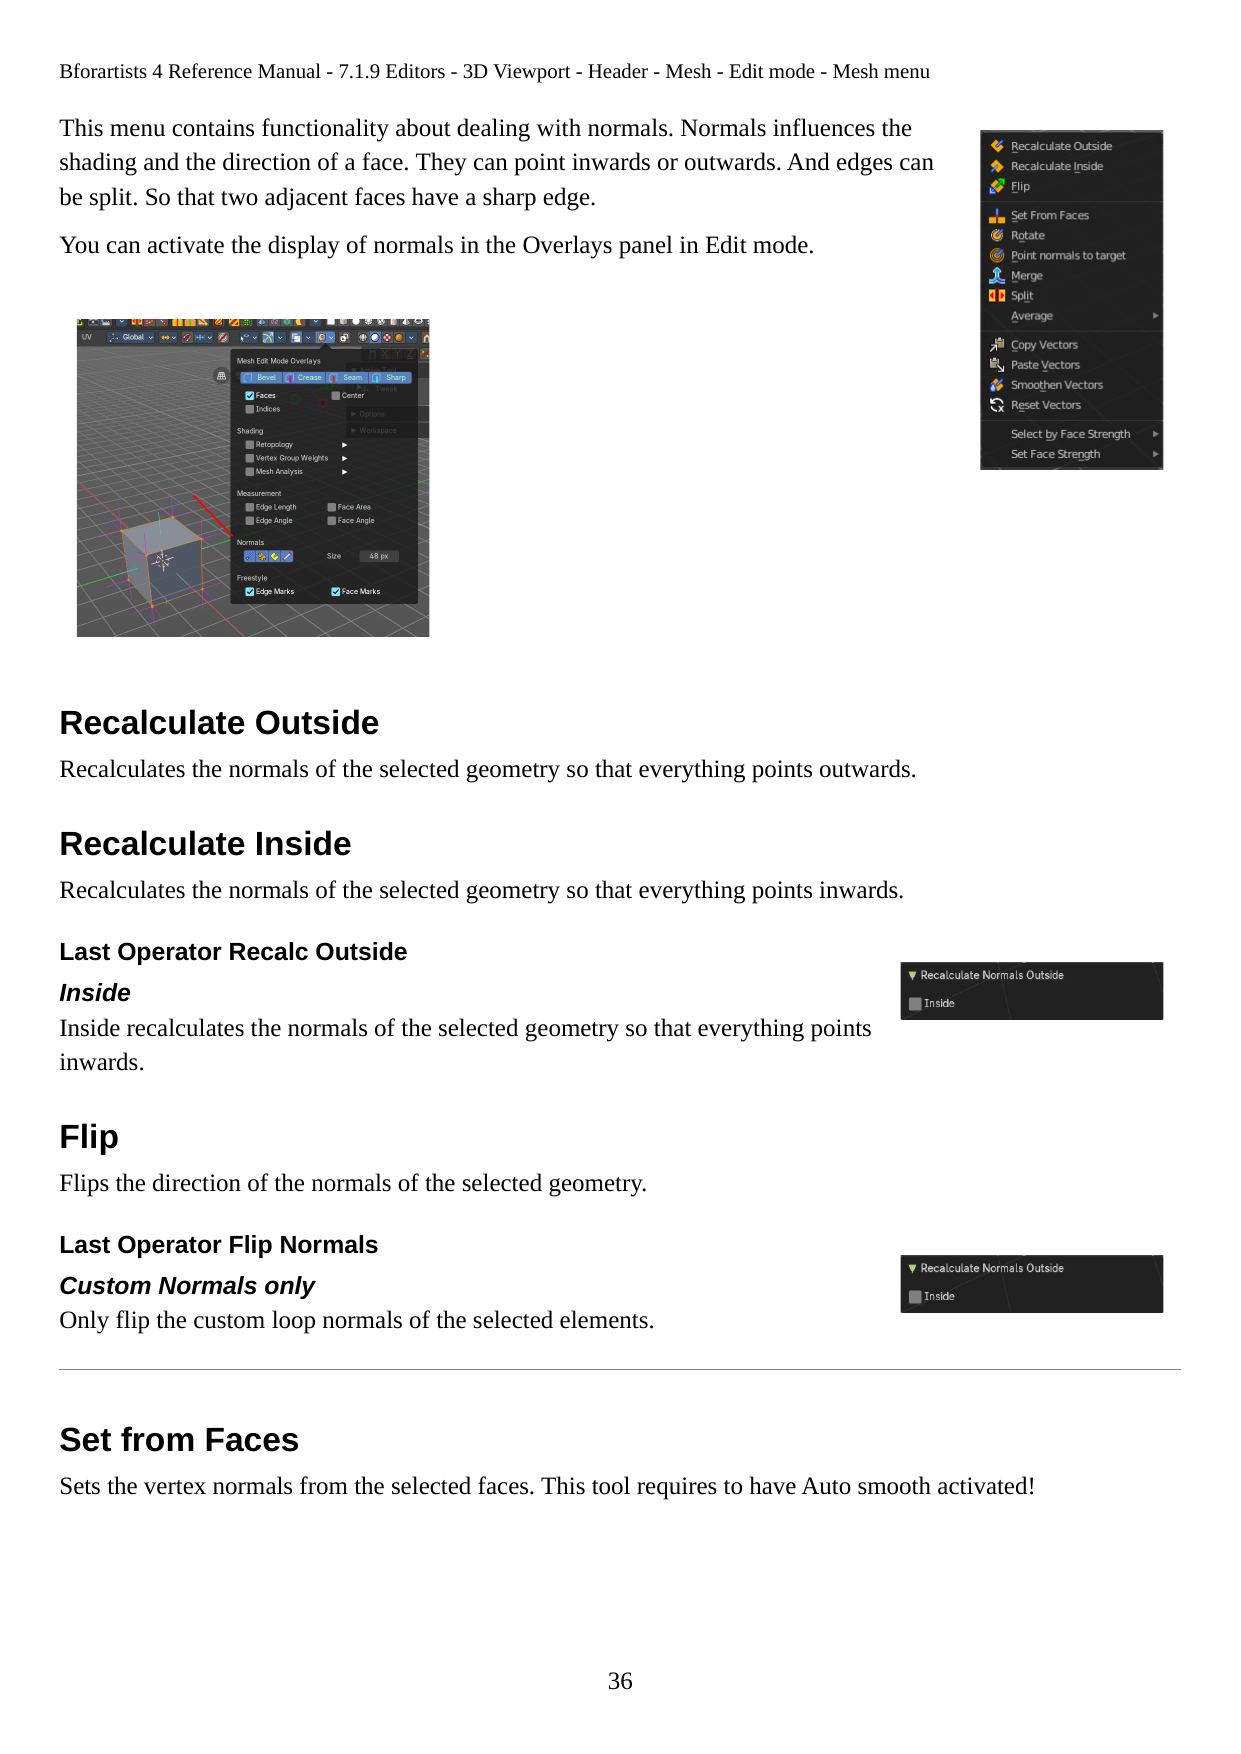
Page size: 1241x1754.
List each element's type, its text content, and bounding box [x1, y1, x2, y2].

text Inside recalculates the normals of the selected geometry so that everything points inwards. [59, 1013, 1181, 1076]
text Recalculates the normals of the selected geometry so that everything points outwards. [59, 754, 1181, 783]
text You can activate the display of normals in the Overlays panel in Edit mode. [59, 231, 980, 259]
text Flips the direction of the normals of the selected geometry. [59, 1168, 1181, 1197]
text Only flip the custom loop normals of the selected elements. [59, 1306, 1181, 1334]
subtitle Custom Normals only [59, 1271, 900, 1299]
picture [900, 962, 1164, 1020]
picture [980, 130, 1164, 470]
subtitle [1164, 1271, 1181, 1299]
subtitle Inside [59, 978, 900, 1006]
subtitle Last Operator Flip Normals [59, 1230, 1181, 1258]
subtitle Set from Faces [59, 1419, 1181, 1458]
subtitle Last Operator Recalc Outside [59, 937, 1181, 965]
text Recalculates the normals of the selected geometry so that everything points inwards. [59, 875, 1181, 904]
subtitle Recalculate Inside [59, 824, 1181, 863]
subtitle [1164, 978, 1181, 1006]
picture [76, 319, 430, 637]
text Sets the vertex normals from the selected faces. This tool requires to have Auto smooth activated! [59, 1471, 1181, 1499]
picture [900, 1255, 1164, 1313]
text This menu contains functionality about dealing with normals. Normals influences the shading and the direction of a face. They can point inwards or outwards. And edges can be split. So that two adjacent faces have a sharp edge. [59, 113, 1181, 210]
subtitle Flip [59, 1117, 1181, 1156]
subtitle Recalculate Outside [59, 703, 1181, 742]
